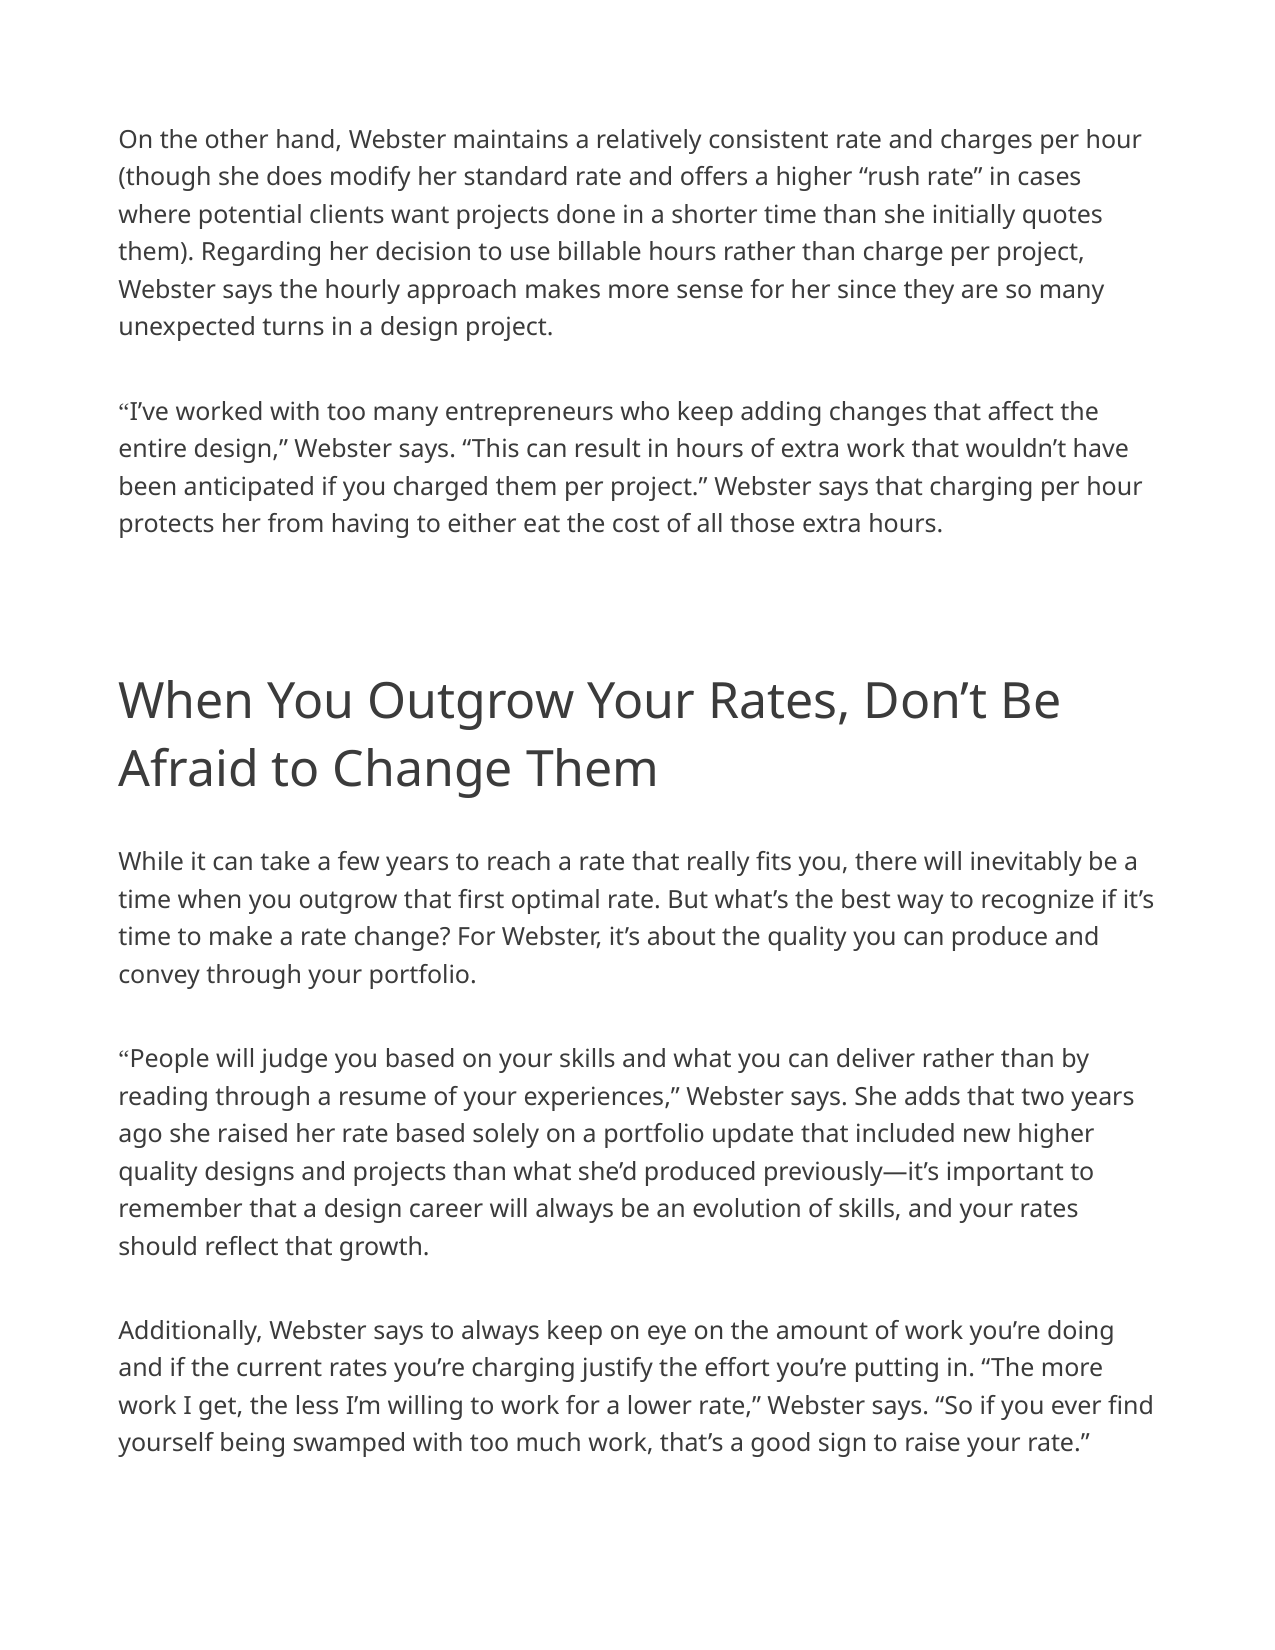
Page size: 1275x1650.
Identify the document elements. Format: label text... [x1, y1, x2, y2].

text Additionally, Webster says to always keep on eye on the amount of work you’re doing and if the current rates you’re charging justify the effort you’re putting in. “The more work I get, the less I’m willing to work for a lower rate,” Webster says. “So if you ever find yourself being swamped with too much work, that’s a good sign to raise your rate.” [118, 1309, 1157, 1459]
subtitle When You Outgrow Your Rates, Don’t Be Afraid to Change Them [118, 665, 1157, 801]
text On the other hand, Webster maintains a relatively consistent rate and charges per hour (though she does modify her standard rate and offers a higher “rush rate” in cases where potential clients want projects done in a shorter time than she initially quotes them). Regarding her decision to use billable hours rather than charge per project, Webster says the hourly approach makes more sense for her since they are so many unexpected turns in a design project. [118, 118, 1157, 343]
text While it can take a few years to reach a rate that really fits you, there will inevitably be a time when you outgrow that first optimal rate. But what’s the best way to recognize if it’s time to make a rate change? For Webster, it’s about the quality you can produce and convey through your portfolio. [118, 840, 1157, 990]
text “People will judge you based on your skills and what you can deliver rather than by reading through a resume of your experiences,” Webster says. She adds that two years ago she raised her rate based solely on a portfolio update that included new higher quality designs and projects than what she’d produced previously—it’s important to remember that a design career will always be an evolution of skills, and your rates should reflect that growth. [118, 1037, 1157, 1262]
text “I’ve worked with too many entrepreneurs who keep adding changes that affect the entire design,” Webster says. “This can result in hours of extra work that wouldn’t have been anticipated if you charged them per project.” Webster says that charging per hour protects her from having to either eat the cost of all those extra hours. [118, 390, 1157, 540]
